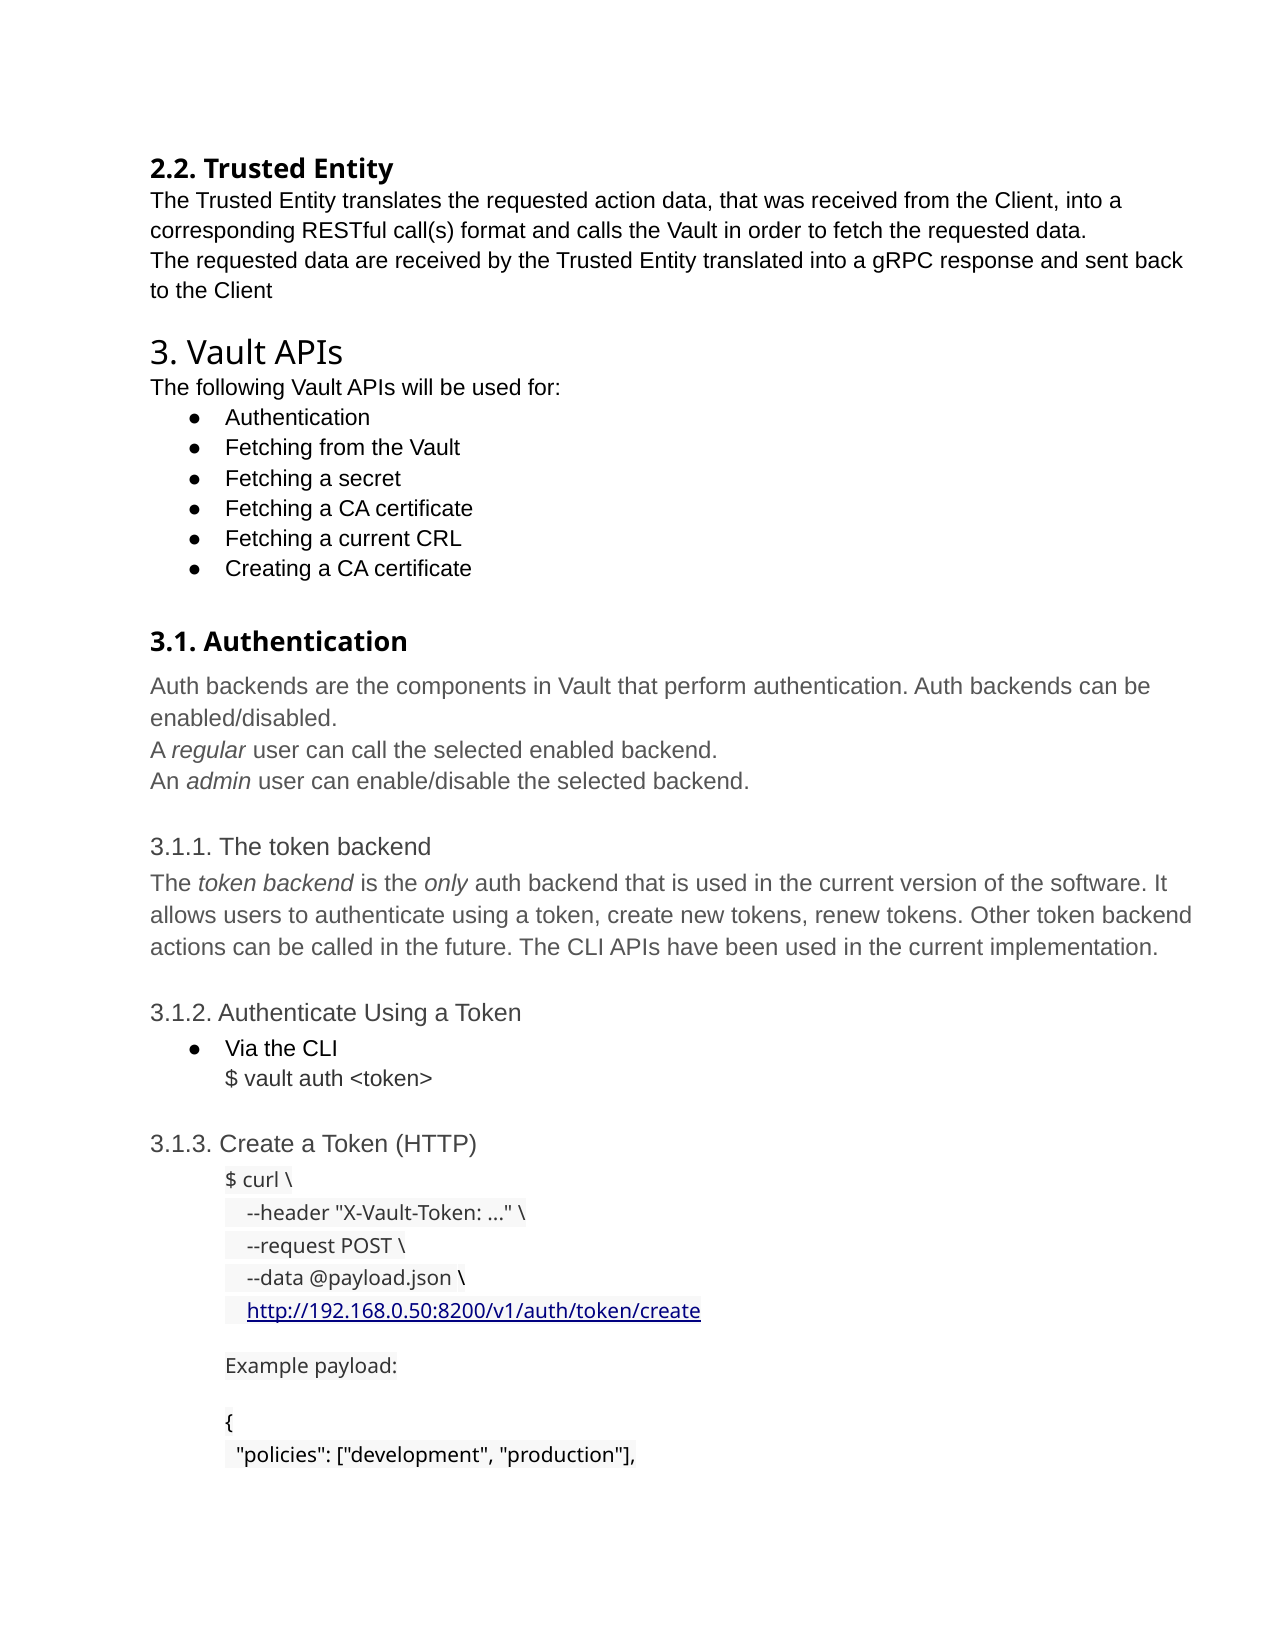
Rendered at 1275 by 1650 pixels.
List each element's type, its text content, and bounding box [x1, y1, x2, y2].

text The Trusted Entity translates the requested action data, that was received from the Client, into a corresponding RESTful call(s) format and calls the Vault in order to fetch the requested data. [150, 187, 1200, 243]
text The requested data are received by the Trusted Entity translated into a gRPC response and sent back to the Client [150, 247, 1200, 304]
text The token backend is the only auth backend that is used in the current version of the software. It allows users to authenticate using a token, create new tokens, renew tokens. Other token backend actions can be called in the future. The CLI APIs have been used in the current implementation. [150, 869, 1200, 960]
list Authentication [187, 404, 1200, 431]
subtitle 3.1.3. Create a Token (HTTP) [150, 1128, 1200, 1157]
list Creating a CA certificate [187, 555, 1200, 582]
text Example payload: [225, 1352, 1200, 1380]
text { "policies": ["development", "production"], [225, 1407, 1200, 1468]
list Via the CLI [187, 1035, 1200, 1061]
list Fetching a CA certificate [187, 495, 1200, 521]
subtitle 3.1.2. Authenticate Using a Token [150, 998, 1200, 1026]
text Auth backends are the components in Vault that perform authentication. Auth backends can be enabled/disabled. [150, 672, 1200, 732]
text The following Vault APIs will be used for: [150, 374, 1200, 400]
text A regular user can call the selected enabled backend. [150, 736, 1200, 763]
text An admin user can enable/disable the selected backend. [150, 767, 1200, 795]
subtitle 3.1.1. The token backend [150, 832, 1200, 861]
subtitle 3.1. Authentication [150, 623, 1200, 660]
list Fetching from the Vault [187, 434, 1200, 461]
subtitle 2.2. Trusted Entity [150, 150, 1200, 187]
list Fetching a secret [187, 464, 1200, 491]
text $ curl \ --header "X-Vault-Token: ..." \ --request POST \ --data @payload.json \ http://192.168.0.50:8200/v1/auth/token/create [225, 1166, 1200, 1324]
text 3. Vault APIs [150, 328, 1200, 374]
list Fetching a current CRL [187, 525, 1200, 551]
text $ vault auth <token> [150, 1065, 1200, 1091]
